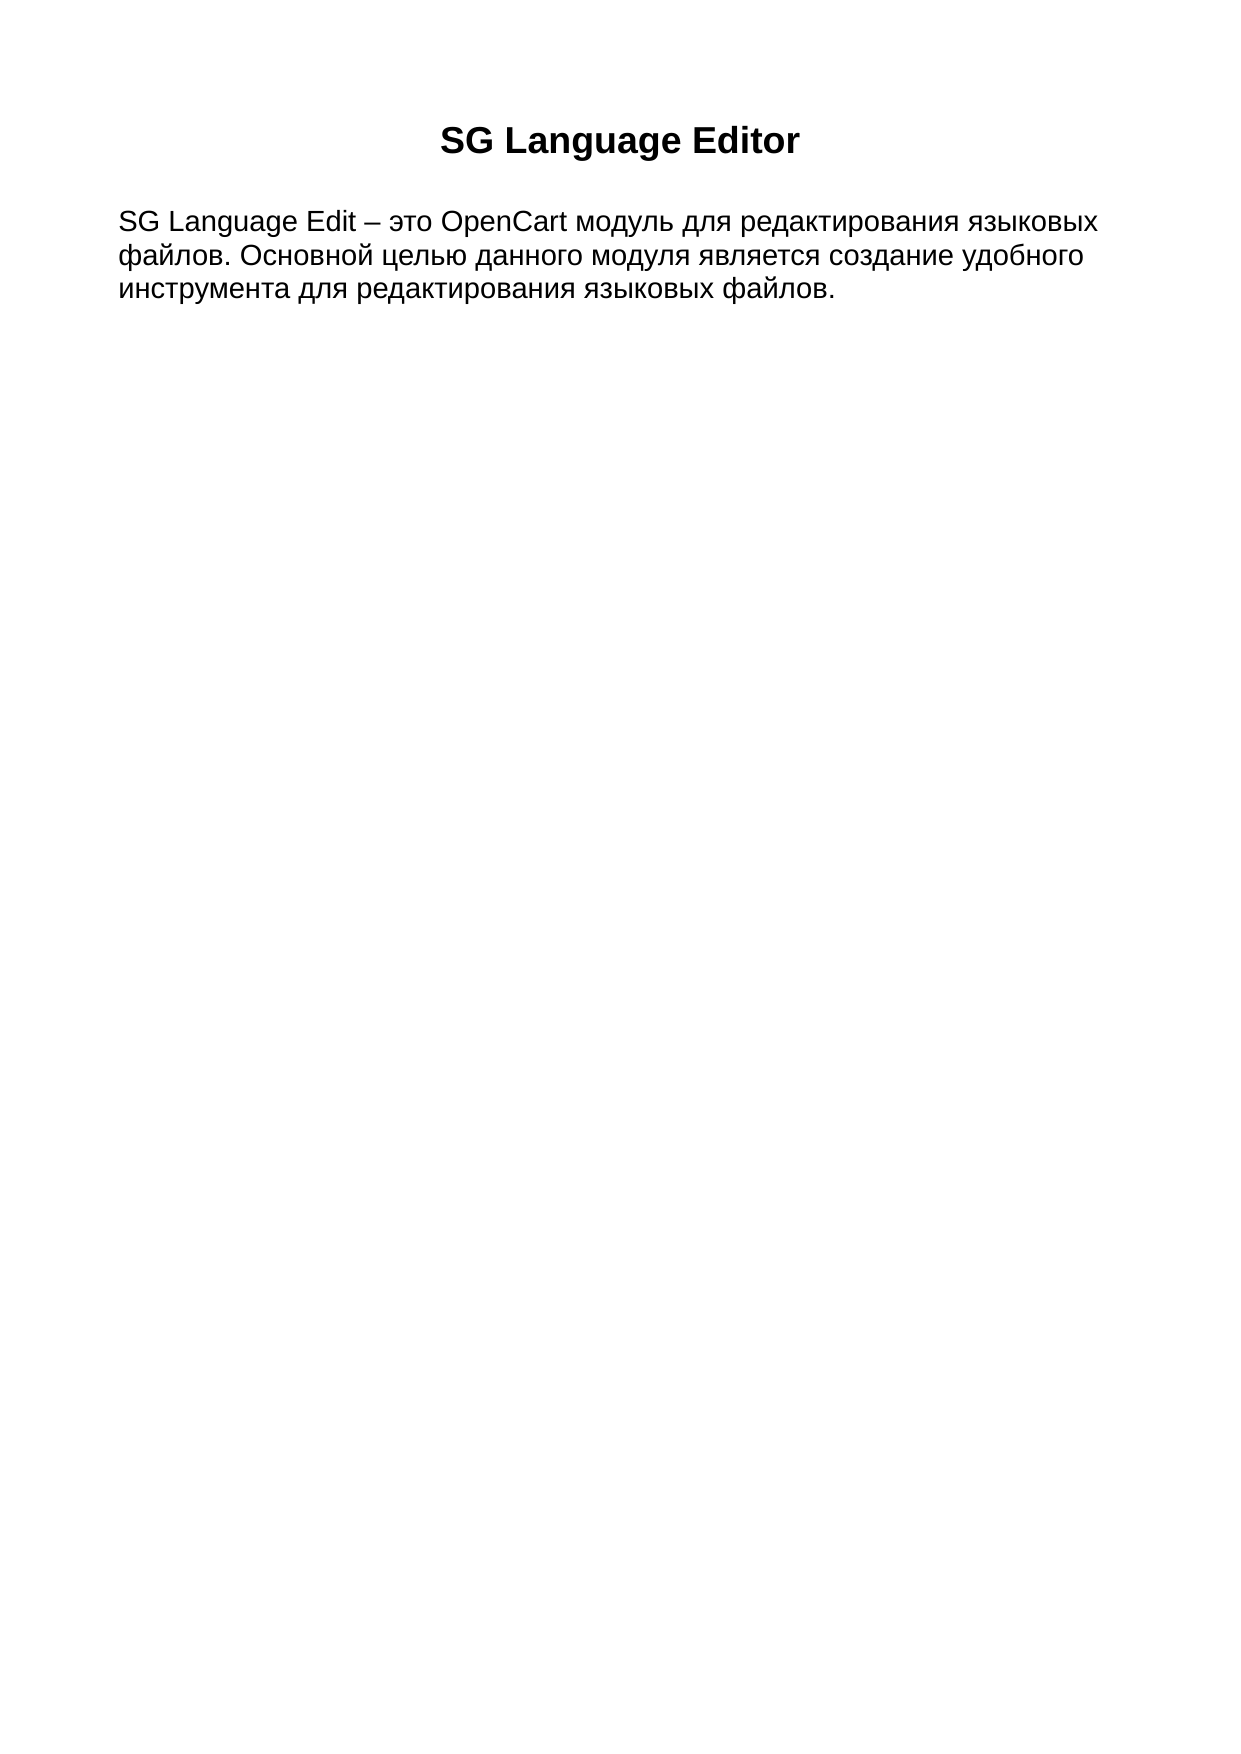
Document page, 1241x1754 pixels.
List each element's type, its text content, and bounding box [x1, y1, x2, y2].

text SG Language Editor [118, 118, 1122, 161]
text SG Language Edit – это OpenCart модуль для редактирования языковых файлов. Основной целью данного модуля является создание удобного инструмента для редактирования языковых файлов. [118, 204, 1122, 305]
